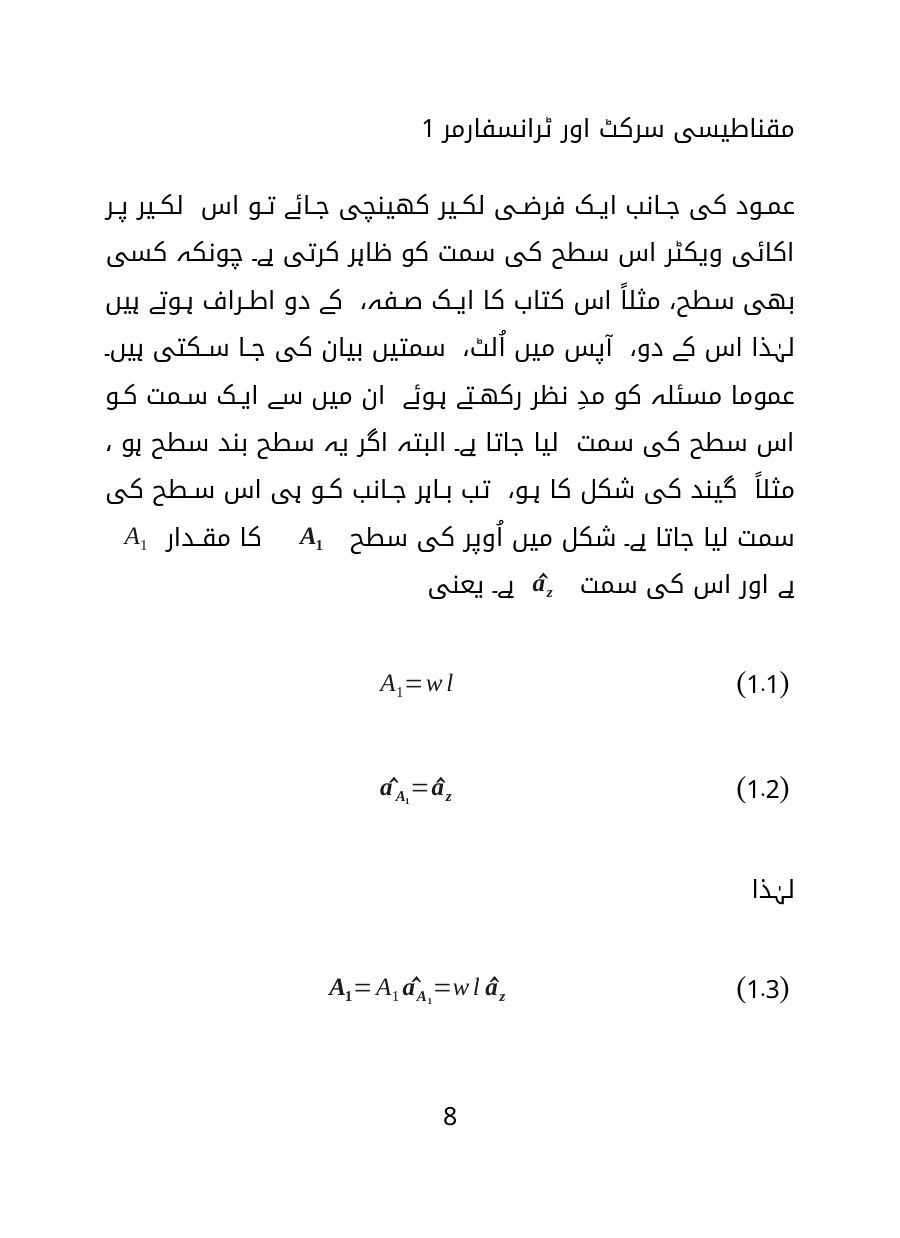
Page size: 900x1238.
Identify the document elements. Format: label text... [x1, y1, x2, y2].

table_header (1.1) [718, 656, 795, 727]
table_header [105, 656, 718, 727]
text شکل 1.2 کو مدِ نظر رکھیں۔ کسی سطح سے اگر اس کے عمود کی جانب ایک فرضی لکیر کھینچی جائے تو اس لکیر پر اکائی ویکٹر اس سطح کی سمت کو ظاہر کرتی ہے۔ چونکہ کسی بھی سطح، مثلاً اس کتاب کا ایک صفہ، کے دو اطراف ہوتے ہیں لہٰذا اس کے دو، آپس میں اُلٹ، سمتیں بیان کی جا سکتی ہیں۔عموما مسئلہ کو مدِ نظر رکھتے ہوئے ان میں سے ایک سمت کو اس سطح کی سمت لیا جاتا ہے۔ البتہ اگر یہ سطح بند سطح ہو ، مثلاً گیند کی شکل کا ہو، تب باہر جانب کو ہی اس سطح کی سمت لیا جاتا ہے۔ شکل میں اُوپر کی سطح کا مقدارہے اور اس کی سمت ہے۔ یعنی [105, 182, 795, 609]
table_header [105, 761, 718, 832]
table_header (1.3) [718, 960, 795, 1032]
text لہٰذا [105, 866, 795, 914]
table_header [105, 960, 718, 1032]
table_header (1.2) [718, 761, 795, 832]
